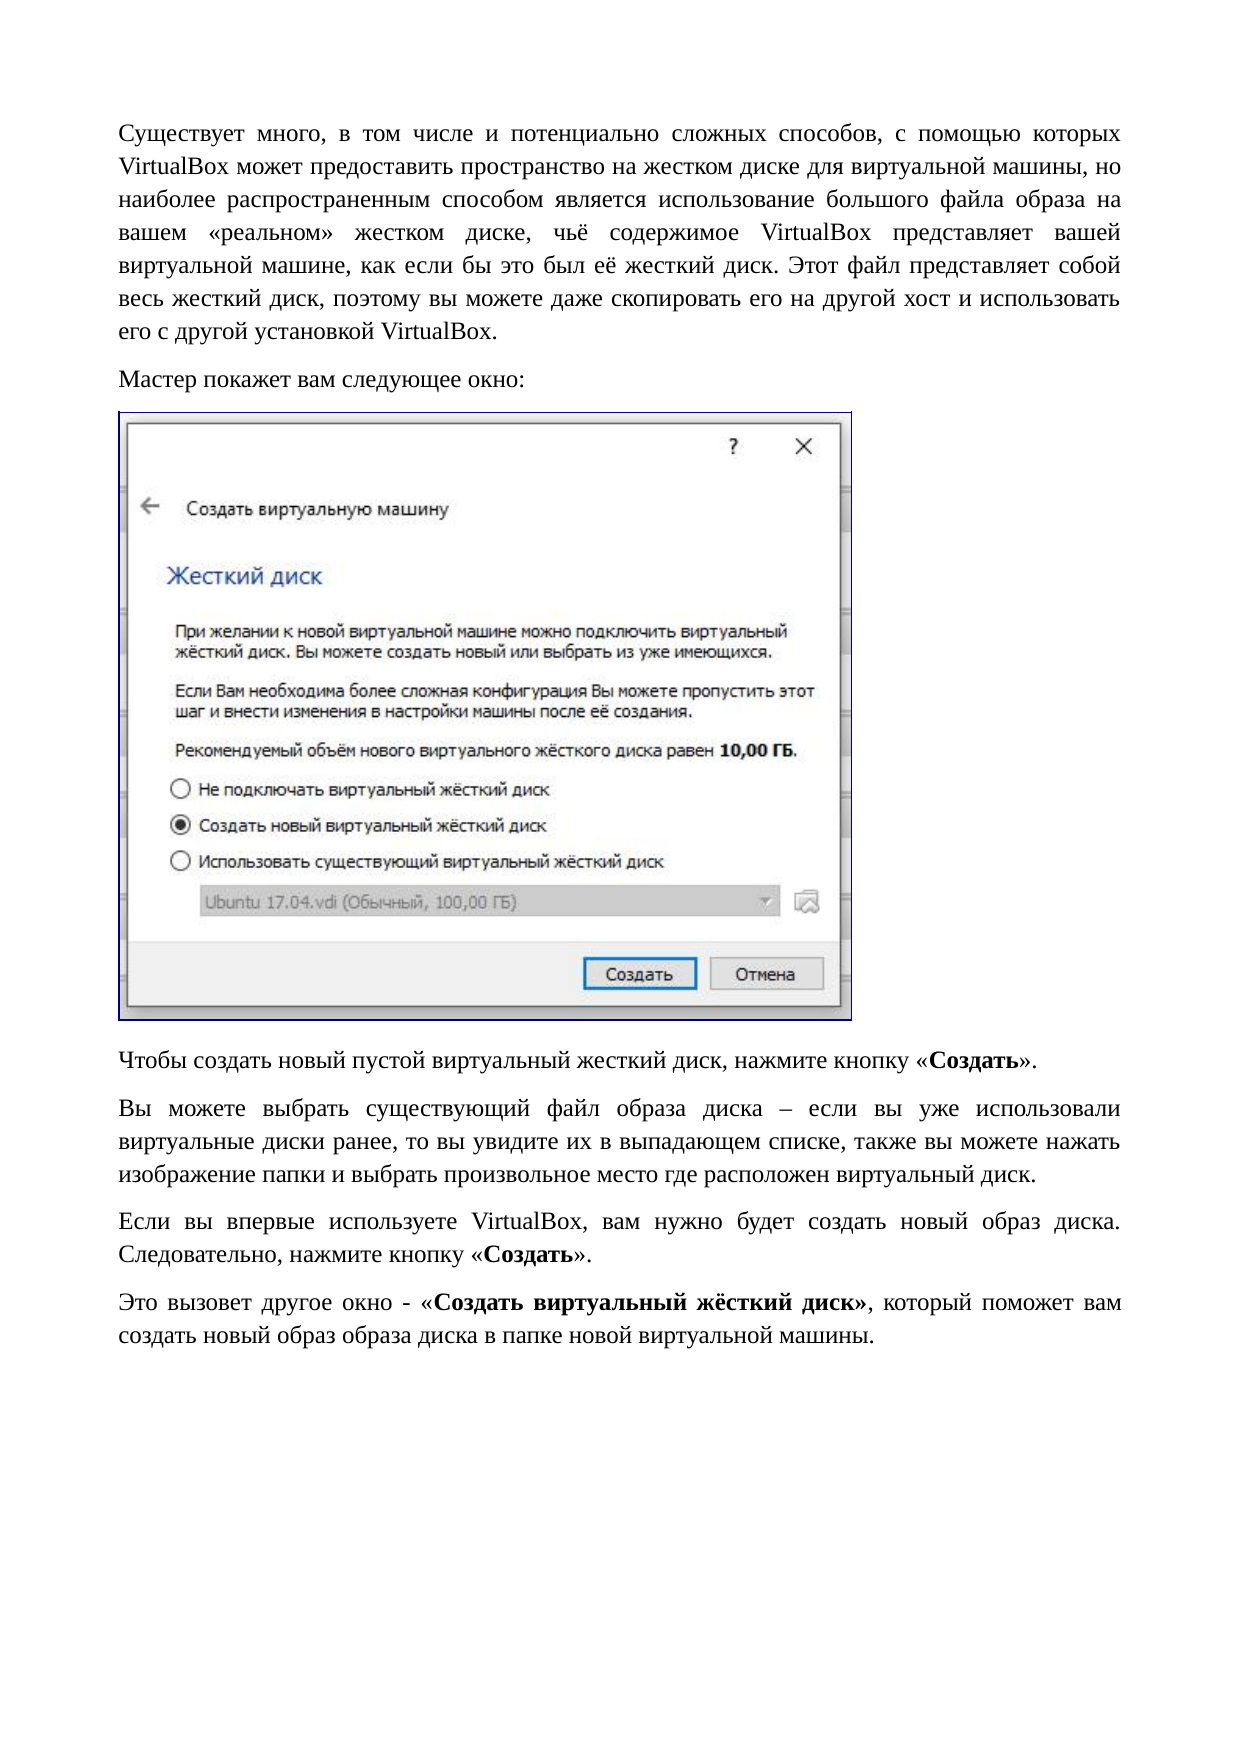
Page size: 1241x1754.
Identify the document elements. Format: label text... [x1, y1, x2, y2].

text Вы можете выбрать существующий файл образа диска – если вы уже использовали виртуальные диски ранее, то вы увидите их в выпадающем списке, также вы можете нажать изображение папки и выбрать произвольное место где расположен виртуальный диск. [118, 1093, 1122, 1187]
text Если вы впервые используете VirtualBox, вам нужно будет создать новый образ диска. Следовательно, нажмите кнопку «Создать». [118, 1206, 1122, 1268]
text Чтобы создать новый пустой виртуальный жесткий диск, нажмите кнопку «Создать». [118, 1045, 1122, 1074]
picture [120, 413, 851, 1019]
text Это вызовет другое окно - «Создать виртуальный жёсткий диск», который поможет вам создать новый образ образа диска в папке новой виртуальной машины. [118, 1287, 1122, 1349]
text Существует много, в том числе и потенциально сложных способов, с помощью которых VirtualBox может предоставить пространство на жестком диске для виртуальной машины, но наиболее распространенным способом является использование большого файла образа на вашем «реальном» жестком диске, чьё содержимое VirtualBox представляет вашей виртуальной машине, как если бы это был её жесткий диск. Этот файл представляет собой весь жесткий диск, поэтому вы можете даже скопировать его на другой хост и использовать его с другой установкой VirtualBox. [118, 118, 1122, 345]
text Мастер покажет вам следующее окно: [118, 364, 1122, 393]
